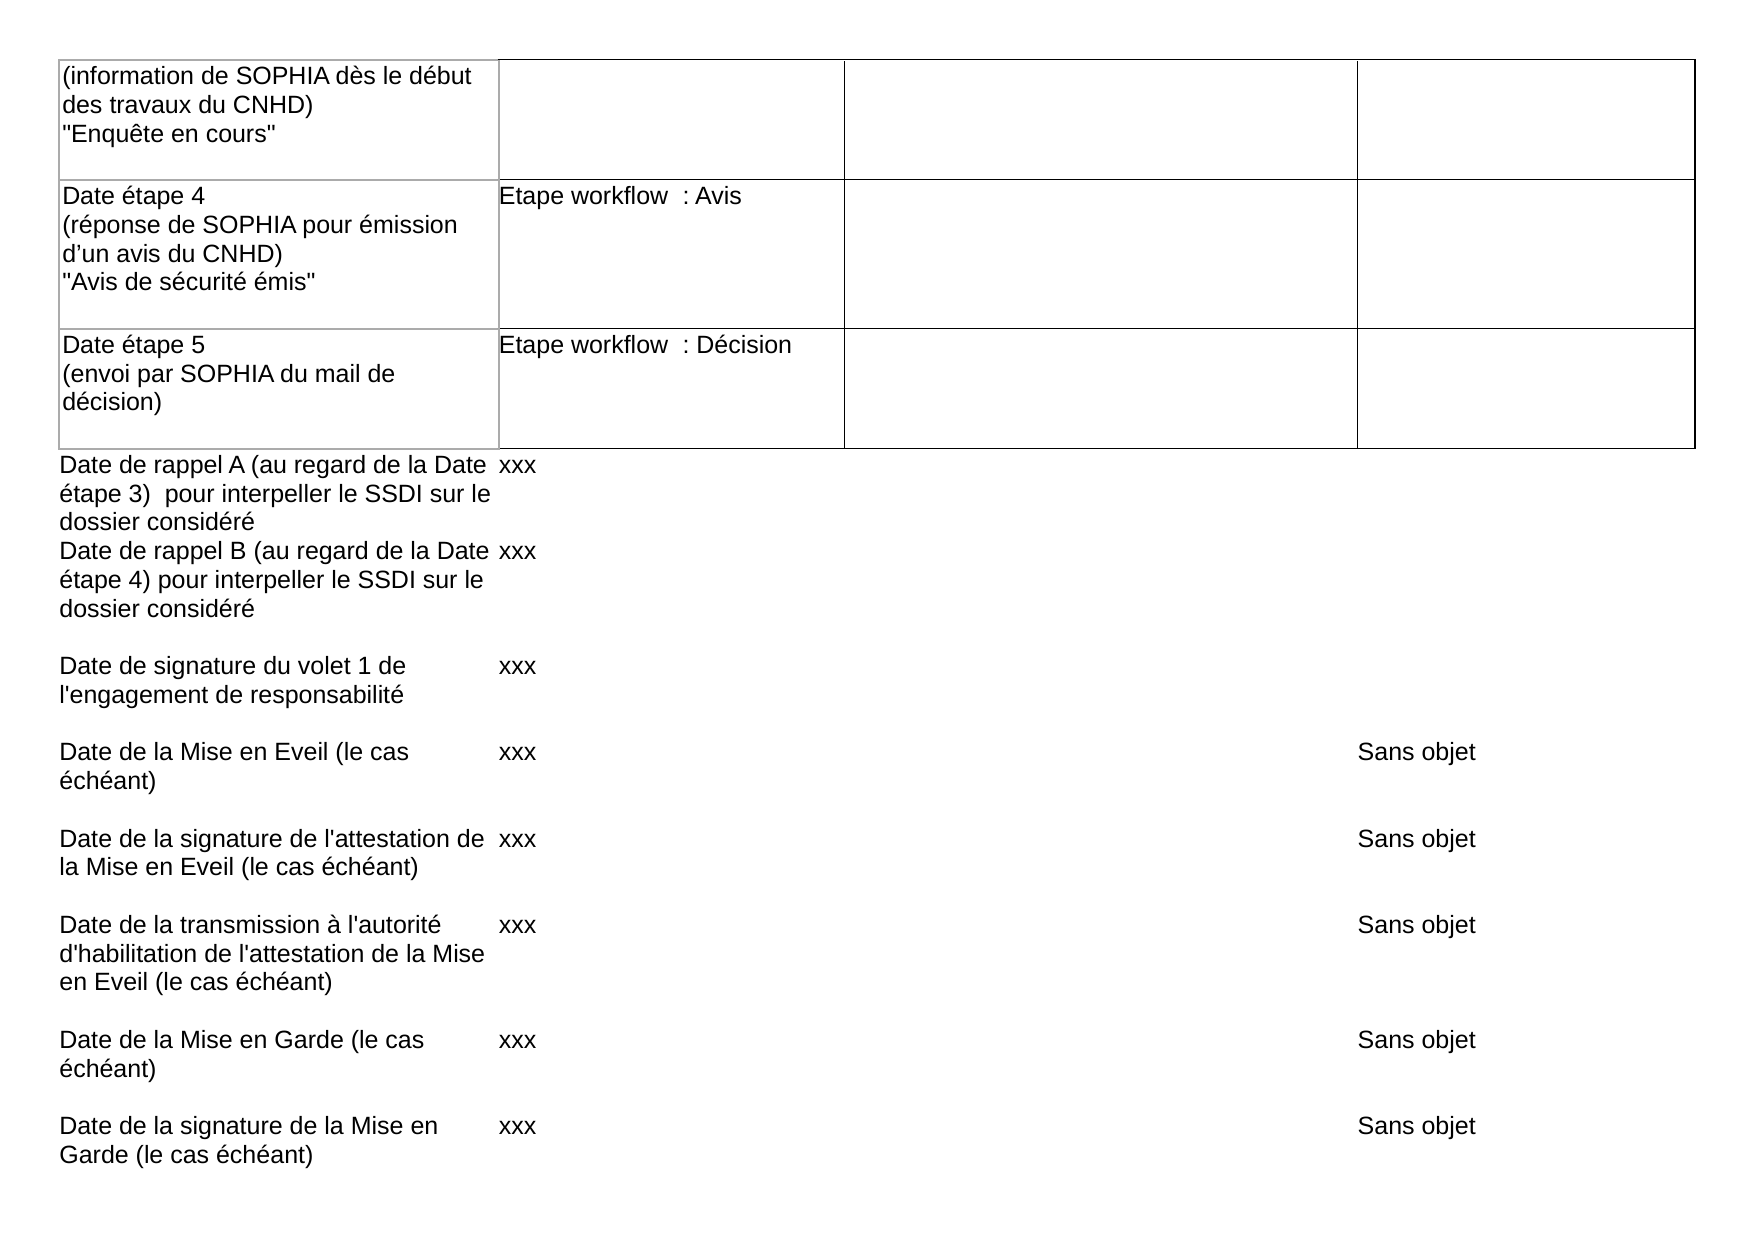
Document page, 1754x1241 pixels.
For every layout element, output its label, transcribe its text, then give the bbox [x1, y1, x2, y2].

table_cell Sans objet [1358, 738, 1695, 824]
table_cell [1358, 651, 1695, 737]
table_cell Date étape 4 (réponse de SOPHIA pour émission d’un avis du CNHD) "Avis de sécurité émis" [60, 181, 498, 328]
table_cell Sans objet [1358, 1025, 1695, 1111]
table_cell Date de la signature de l'attestation de la Mise en Eveil (le cas échéant) [59, 824, 499, 910]
table_cell Date de la Mise en Eveil (le cas échéant) [59, 738, 499, 824]
table_cell [1358, 60, 1694, 179]
table_cell xxx [499, 824, 845, 910]
table_cell Date de la Mise en Garde (le cas échéant) [59, 1025, 499, 1111]
table_cell [845, 1111, 1357, 1169]
table_cell Sans objet [1358, 824, 1695, 910]
table_cell Date de la signature de la Mise en Garde (le cas échéant) [59, 1111, 499, 1169]
table_cell [845, 60, 1357, 179]
table_cell Etape workflow : Avis [500, 180, 844, 328]
table_cell xxx [499, 449, 845, 536]
table_cell [845, 329, 1357, 448]
table_cell [1358, 449, 1695, 536]
table_cell [1358, 536, 1695, 651]
table_cell xxx [499, 651, 845, 737]
table_cell [500, 60, 845, 179]
table_cell Date de rappel A (au regard de la Date étape 3) pour interpeller le SSDI sur le dossier considéré [59, 450, 499, 536]
table_cell [1358, 329, 1694, 448]
table_cell xxx [499, 536, 845, 651]
table_cell Etape workflow : Décision [500, 329, 844, 448]
table_cell [845, 536, 1357, 651]
table_cell [845, 449, 1357, 536]
table_cell Date de signature du volet 1 de l'engagement de responsabilité [59, 651, 499, 737]
table_cell (information de SOPHIA dès le début des travaux du CNHD) "Enquête en cours" [60, 61, 498, 179]
table_cell [1358, 180, 1694, 328]
table_cell xxx [499, 738, 845, 824]
table_cell xxx [499, 910, 845, 1025]
table_cell Date de rappel B (au regard de la Date étape 4) pour interpeller le SSDI sur le dossier considéré [59, 536, 499, 651]
table_cell [845, 910, 1357, 1025]
table_cell [845, 738, 1357, 824]
table_cell xxx [499, 1111, 845, 1169]
table_cell Sans objet [1358, 910, 1695, 1025]
table_cell xxx [499, 1025, 845, 1111]
table_cell Date de la transmission à l'autorité d'habilitation de l'attestation de la Mise en Eveil (le cas échéant) [59, 910, 499, 1025]
table_cell Date étape 5 (envoi par SOPHIA du mail de décision) [60, 330, 498, 448]
table_cell [845, 180, 1357, 328]
table_cell Sans objet [1358, 1111, 1695, 1169]
table_cell [845, 824, 1357, 910]
table_cell [845, 1025, 1357, 1111]
table_cell [845, 651, 1357, 737]
